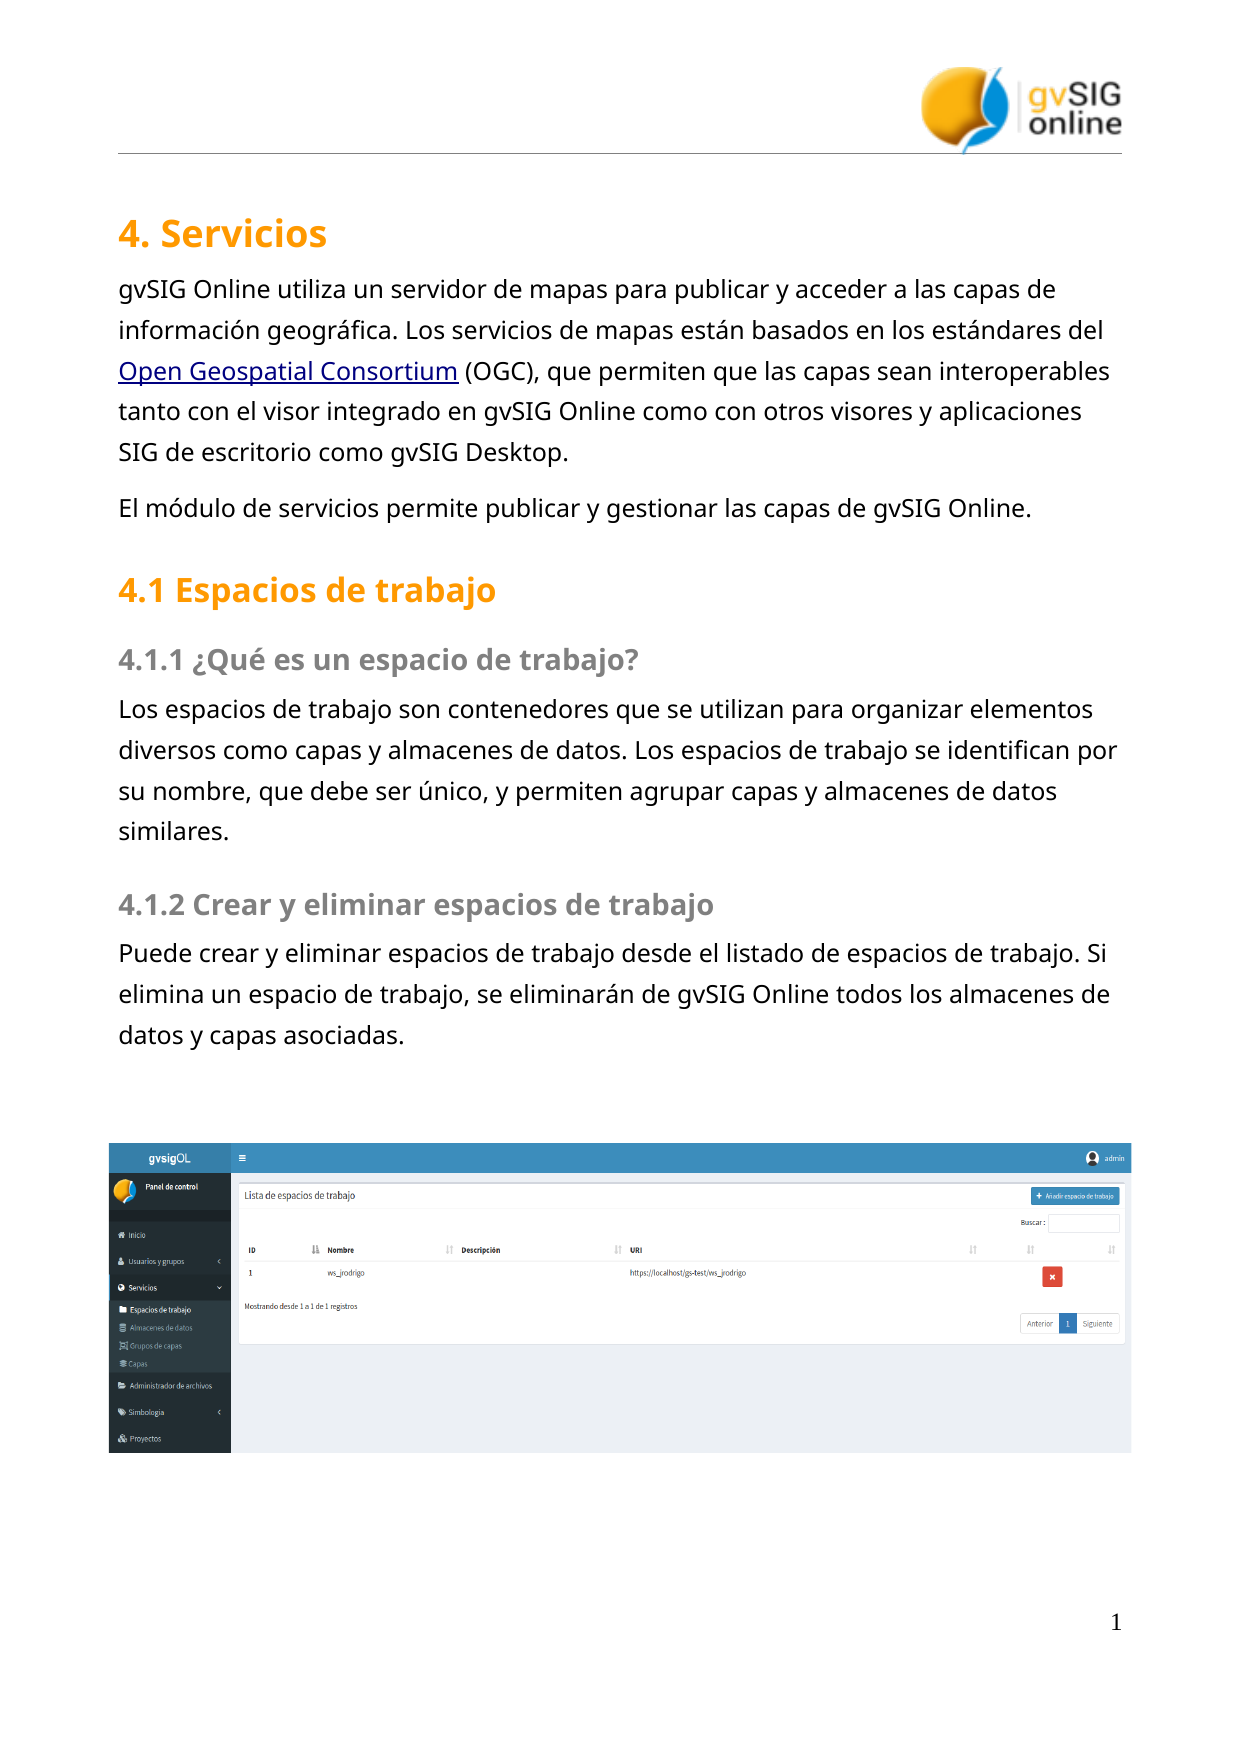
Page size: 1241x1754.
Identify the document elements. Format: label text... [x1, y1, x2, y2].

picture [108, 1143, 1132, 1453]
subtitle 4.1.1 ¿Qué es un espacio de trabajo? [118, 639, 1122, 679]
text Los espacios de trabajo son contenedores que se utilizan para organizar elementos diversos como capas y almacenes de datos. Los espacios de trabajo se identifican por su nombre, que debe ser único, y permiten agrupar capas y almacenes de datos similares. [118, 691, 1122, 848]
subtitle 4. Servicios [118, 207, 1122, 259]
subtitle 4.1 Espacios de trabajo [118, 566, 1122, 612]
text El módulo de servicios permite publicar y gestionar las capas de gvSIG Online. [118, 490, 1122, 524]
subtitle 4.1.2 Crear y eliminar espacios de trabajo [118, 884, 1122, 924]
text Puede crear y eliminar espacios de trabajo desde el listado de espacios de trabajo. Si elimina un espacio de trabajo, se eliminarán de gvSIG Online todos los almacenes de datos y capas asociadas. [118, 936, 1122, 1052]
text gvSIG Online utiliza un servidor de mapas para publicar y acceder a las capas de información geográfica. Los servicios de mapas están basados en los estándares del Open Geospatial Consortium (OGC), que permiten que las capas sean interoperables tanto con el visor integrado en gvSIG Online como con otros visores y aplicaciones SIG de escritorio como gvSIG Desktop. [118, 271, 1122, 469]
picture [921, 67, 1122, 155]
